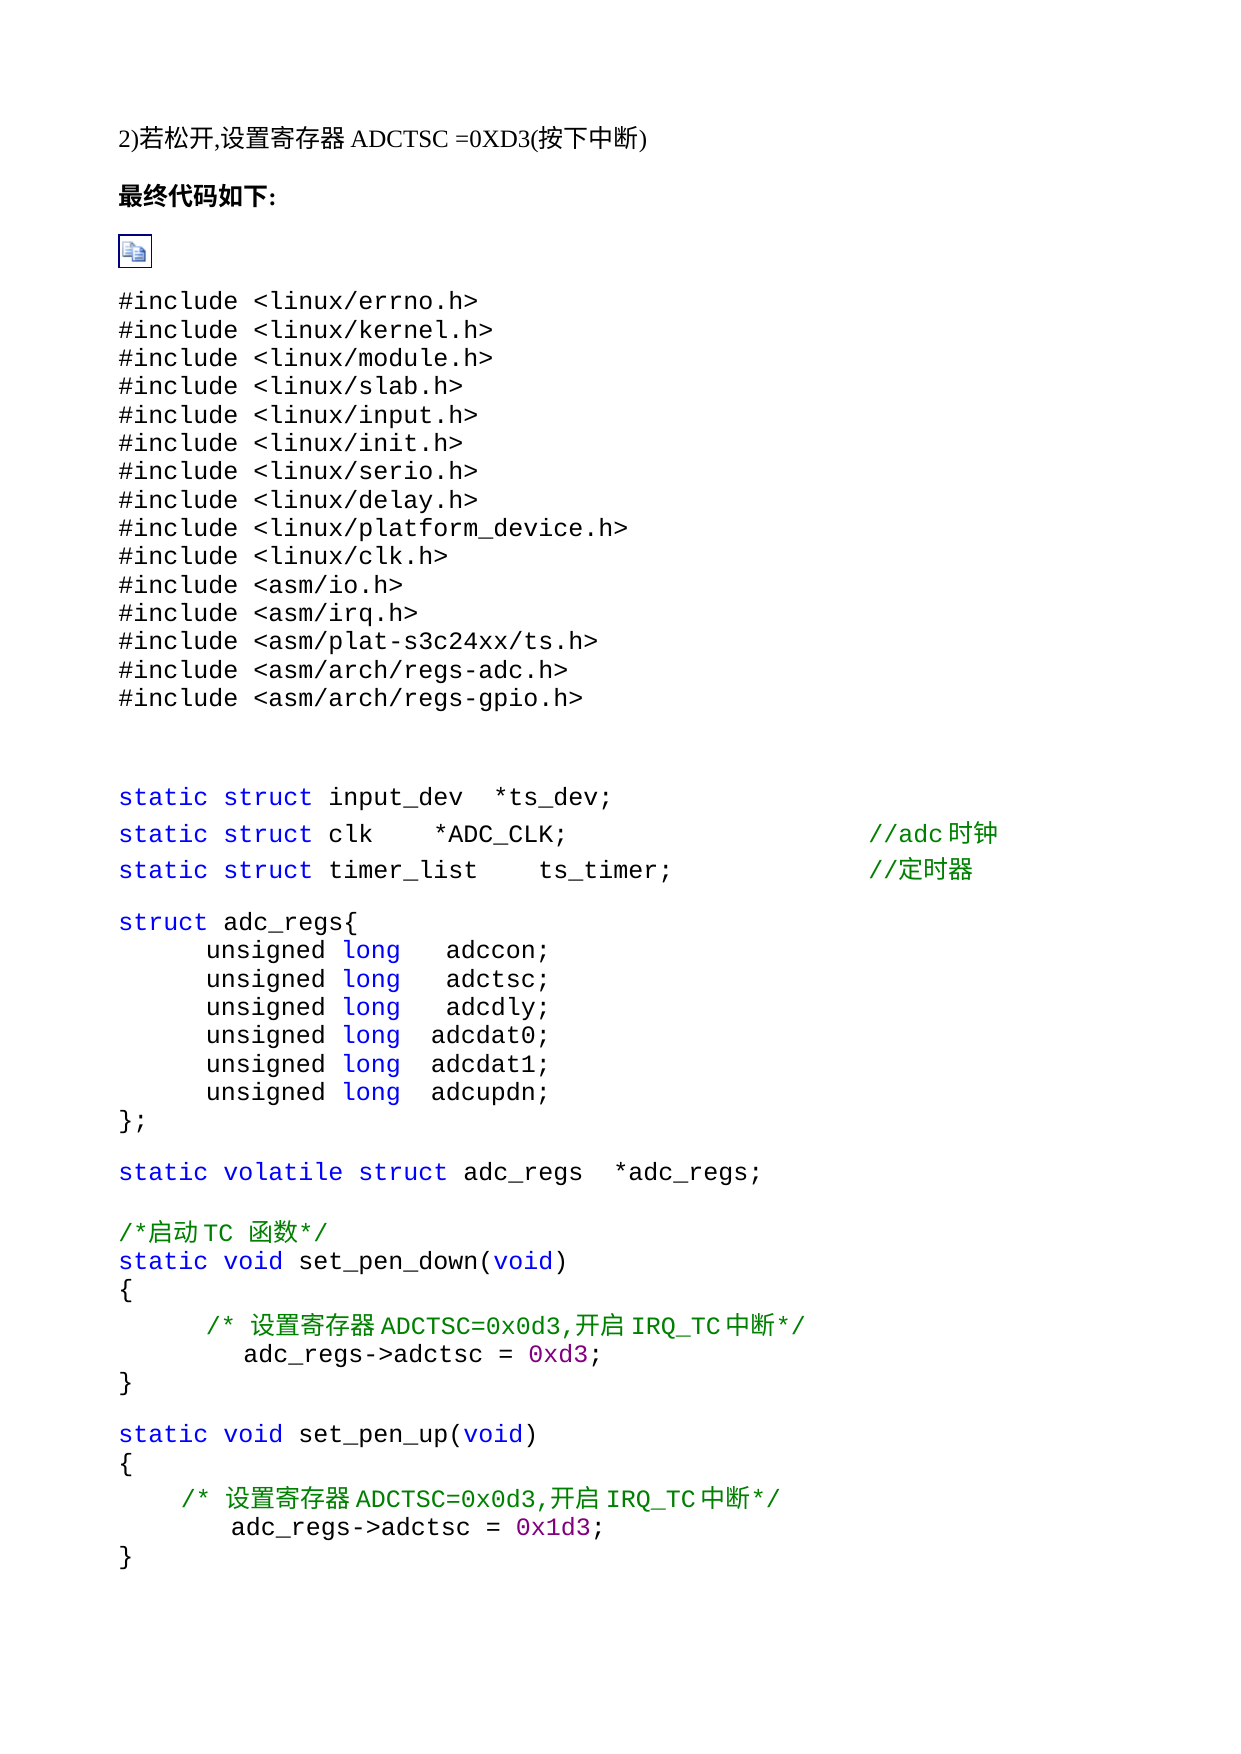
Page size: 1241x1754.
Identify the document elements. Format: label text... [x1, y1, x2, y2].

text static struct input_dev *ts_dev; [118, 785, 1122, 813]
text { [118, 1450, 1122, 1478]
text #include <linux/serio.h> [118, 459, 1122, 487]
text #include <linux/init.h> [118, 431, 1122, 459]
text }; [118, 1108, 1122, 1136]
text /* 设置寄存器ADCTSC=0x0d3,开启IRQ_TC中断*/ [118, 1305, 1122, 1342]
text static struct timer_list ts_timer; //定时器 [118, 849, 1122, 886]
text #include <linux/input.h> [118, 402, 1122, 431]
text #include <asm/io.h> [118, 572, 1122, 601]
text #include <linux/platform_device.h> [118, 516, 1122, 544]
text adc_regs->adctsc = 0x1d3; [118, 1515, 1122, 1543]
picture [120, 236, 151, 267]
text unsigned long adcdly; [118, 995, 1122, 1023]
text unsigned long adccon; [118, 938, 1122, 966]
text #include <linux/module.h> [118, 346, 1122, 374]
text { [118, 1277, 1122, 1305]
text static struct clk *ADC_CLK; //adc时钟 [118, 813, 1122, 849]
text #include <linux/kernel.h> [118, 317, 1122, 346]
text #include <asm/irq.h> [118, 601, 1122, 629]
text /* 设置寄存器ADCTSC=0x0d3,开启IRQ_TC中断*/ [118, 1478, 1122, 1515]
text struct adc_regs{ [118, 910, 1122, 938]
text } [118, 1543, 1122, 1572]
text static void set_pen_up(void) [118, 1422, 1122, 1450]
text static volatile struct adc_regs *adc_regs; [118, 1160, 1122, 1188]
text #include <asm/arch/regs-adc.h> [118, 657, 1122, 686]
text #include <linux/slab.h> [118, 374, 1122, 402]
text 2)若松开,设置寄存器ADCTSC =0XD3(按下中断) [118, 118, 1122, 154]
text 最终代码如下: [118, 176, 1122, 212]
text #include <linux/errno.h> [118, 289, 1122, 317]
text unsigned long adcdat0; [118, 1023, 1122, 1051]
text unsigned long adctsc; [118, 966, 1122, 995]
text adc_regs->adctsc = 0xd3; [118, 1342, 1122, 1370]
text static void set_pen_down(void) [118, 1248, 1122, 1277]
text unsigned long adcdat1; [118, 1051, 1122, 1080]
text #include <asm/arch/regs-gpio.h> [118, 686, 1122, 714]
text #include <asm/plat-s3c24xx/ts.h> [118, 629, 1122, 657]
text #include <linux/clk.h> [118, 544, 1122, 572]
text } [118, 1370, 1122, 1398]
text #include <linux/delay.h> [118, 487, 1122, 516]
text /*启动TC 函数*/ [118, 1212, 1122, 1248]
text unsigned long adcupdn; [118, 1080, 1122, 1108]
